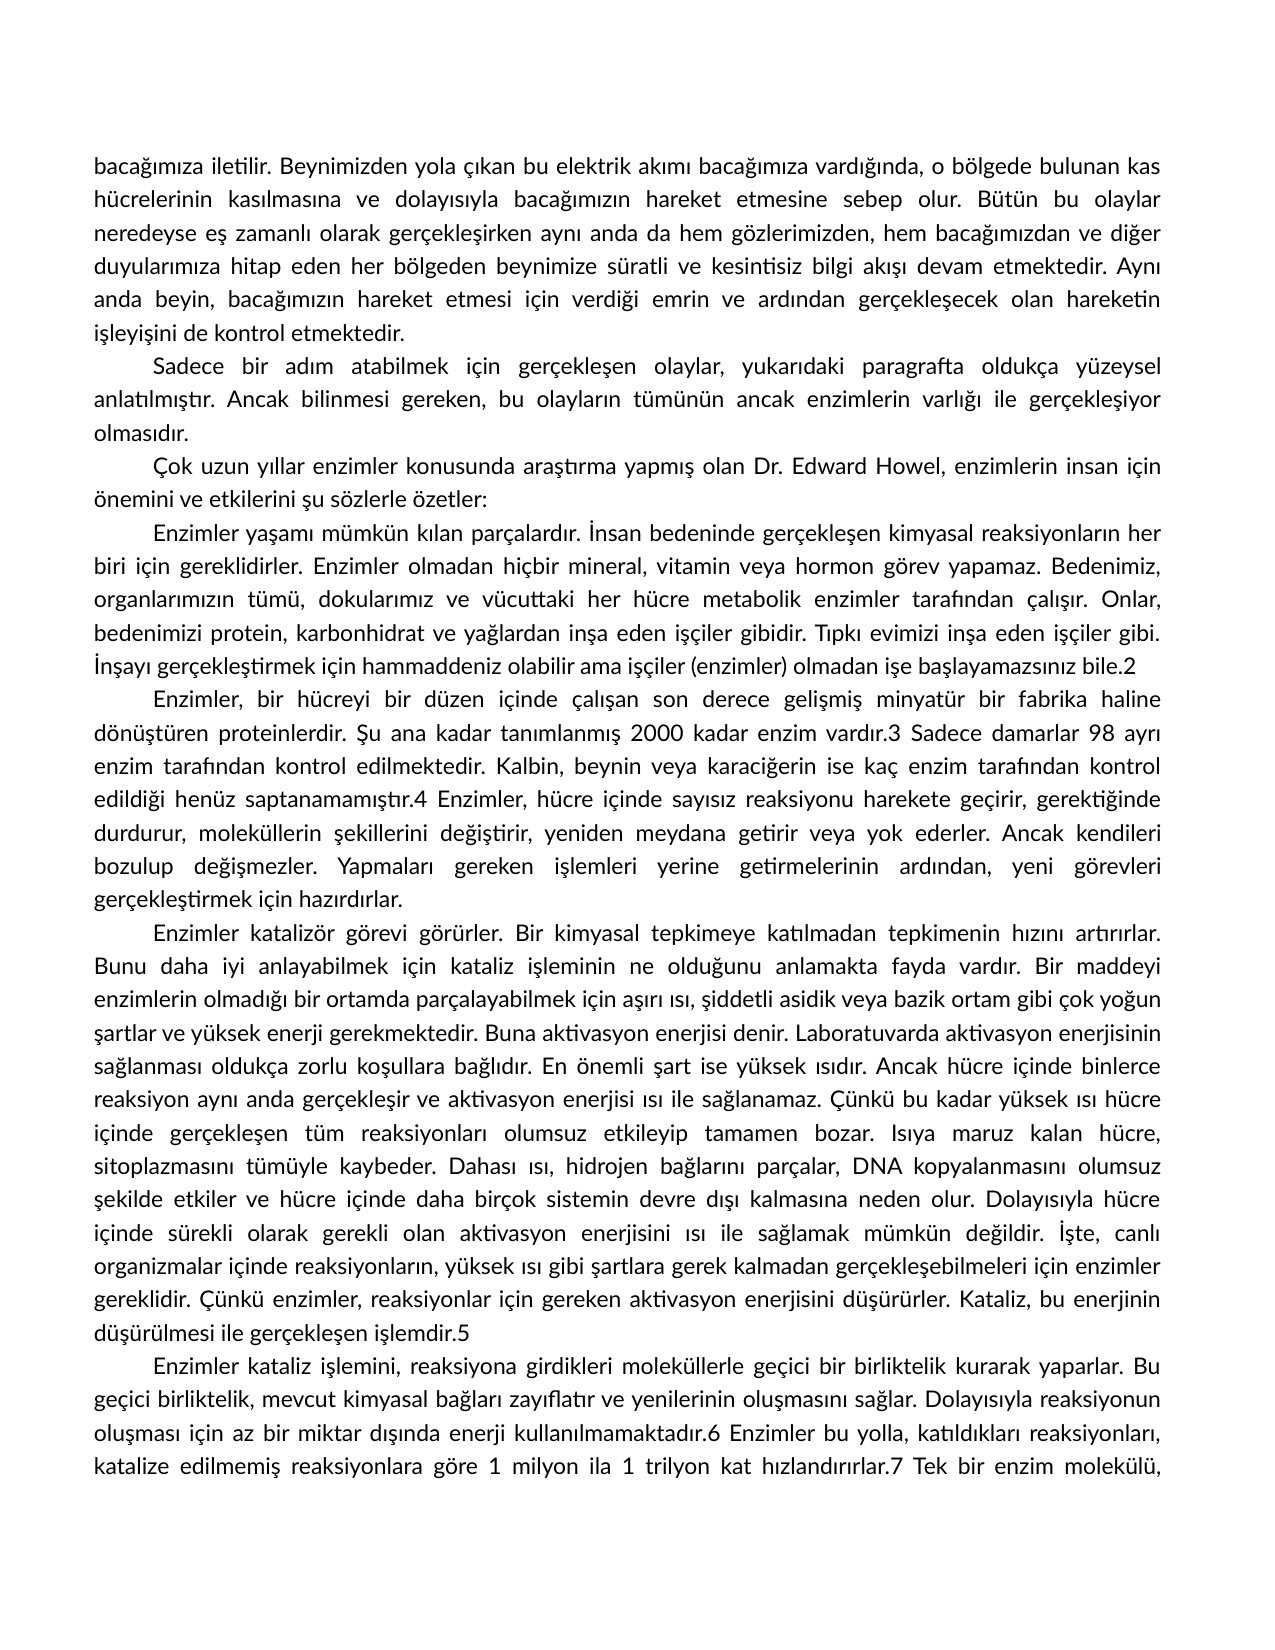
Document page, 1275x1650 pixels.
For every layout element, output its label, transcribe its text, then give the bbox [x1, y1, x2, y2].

text bacağımıza iletilir. Beynimizden yola çıkan bu elektrik akımı bacağımıza vardığında, o bölgede bulunan kas hücrelerinin kasılmasına ve dolayısıyla bacağımızın hareket etmesine sebep olur. Bütün bu olaylar neredeyse eş zamanlı olarak gerçekleşirken aynı anda da hem gözlerimizden, hem bacağımızdan ve diğer duyularımıza hitap eden her bölgeden beynimize süratli ve kesintisiz bilgi akışı devam etmektedir. Aynı anda beyin, bacağımızın hareket etmesi için verdiği emrin ve ardından gerçekleşecek olan hareketin işleyişini de kontrol etmektedir. [94, 148, 1162, 348]
text Sadece bir adım atabilmek için gerçekleşen olaylar, yukarıdaki paragrafta oldukça yüzeysel anlatılmıştır. Ancak bilinmesi gereken, bu olayların tümünün ancak enzimlerin varlığı ile gerçekleşiyor olmasıdır. [94, 348, 1162, 448]
text Çok uzun yıllar enzimler konusunda araştırma yapmış olan Dr. Edward Howel, enzimlerin insan için önemini ve etkilerini şu sözlerle özetler: [94, 448, 1162, 514]
text Enzimler kataliz işlemini, reaksiyona girdikleri moleküllerle geçici bir birliktelik kurarak yaparlar. Bu geçici birliktelik, mevcut kimyasal bağları zayıflatır ve yenilerinin oluşmasını sağlar. Dolayısıyla reaksiyonun oluşması için az bir miktar dışında enerji kullanılmamaktadır.6 Enzimler bu yolla, katıldıkları reaksiyonları, katalize edilmemiş reaksiyonlara göre 1 milyon ila 1 trilyon kat hızlandırırlar.7 Tek bir enzim molekülü, [94, 1348, 1162, 1481]
text Enzimler, bir hücreyi bir düzen içinde çalışan son derece gelişmiş minyatür bir fabrika haline dönüştüren proteinlerdir. Şu ana kadar tanımlanmış 2000 kadar enzim vardır.3 Sadece damarlar 98 ayrı enzim tarafından kontrol edilmektedir. Kalbin, beynin veya karaciğerin ise kaç enzim tarafından kontrol edildiği henüz saptanamamıştır.4 Enzimler, hücre içinde sayısız reaksiyonu harekete geçirir, gerektiğinde durdurur, moleküllerin şekillerini değiştirir, yeniden meydana getirir veya yok ederler. Ancak kendileri bozulup değişmezler. Yapmaları gereken işlemleri yerine getirmelerinin ardından, yeni görevleri gerçekleştirmek için hazırdırlar. [94, 681, 1162, 914]
text Enzimler yaşamı mümkün kılan parçalardır. İnsan bedeninde gerçekleşen kimyasal reaksiyonların her biri için gereklidirler. Enzimler olmadan hiçbir mineral, vitamin veya hormon görev yapamaz. Bedenimiz, organlarımızın tümü, dokularımız ve vücuttaki her hücre metabolik enzimler tarafından çalışır. Onlar, bedenimizi protein, karbonhidrat ve yağlardan inşa eden işçiler gibidir. Tıpkı evimizi inşa eden işçiler gibi. İnşayı gerçekleştirmek için hammaddeniz olabilir ama işçiler (enzimler) olmadan işe başlayamazsınız bile.2 [94, 514, 1162, 681]
text Enzimler katalizör görevi görürler. Bir kimyasal tepkimeye katılmadan tepkimenin hızını artırırlar. Bunu daha iyi anlayabilmek için kataliz işleminin ne olduğunu anlamakta fayda vardır. Bir maddeyi enzimlerin olmadığı bir ortamda parçalayabilmek için aşırı ısı, şiddetli asidik veya bazik ortam gibi çok yoğun şartlar ve yüksek enerji gerekmektedir. Buna aktivasyon enerjisi denir. Laboratuvarda aktivasyon enerjisinin sağlanması oldukça zorlu koşullara bağlıdır. En önemli şart ise yüksek ısıdır. Ancak hücre içinde binlerce reaksiyon aynı anda gerçekleşir ve aktivasyon enerjisi ısı ile sağlanamaz. Çünkü bu kadar yüksek ısı hücre içinde gerçekleşen tüm reaksiyonları olumsuz etkileyip tamamen bozar. Isıya maruz kalan hücre, sitoplazmasını tümüyle kaybeder. Dahası ısı, hidrojen bağlarını parçalar, DNA kopyalanmasını olumsuz şekilde etkiler ve hücre içinde daha birçok sistemin devre dışı kalmasına neden olur. Dolayısıyla hücre içinde sürekli olarak gerekli olan aktivasyon enerjisini ısı ile sağlamak mümkün değildir. İşte, canlı organizmalar içinde reaksiyonların, yüksek ısı gibi şartlara gerek kalmadan gerçekleşebilmeleri için enzimler gereklidir. Çünkü enzimler, reaksiyonlar için gereken aktivasyon enerjisini düşürürler. Kataliz, bu enerjinin düşürülmesi ile gerçekleşen işlemdir.5 [94, 914, 1162, 1348]
